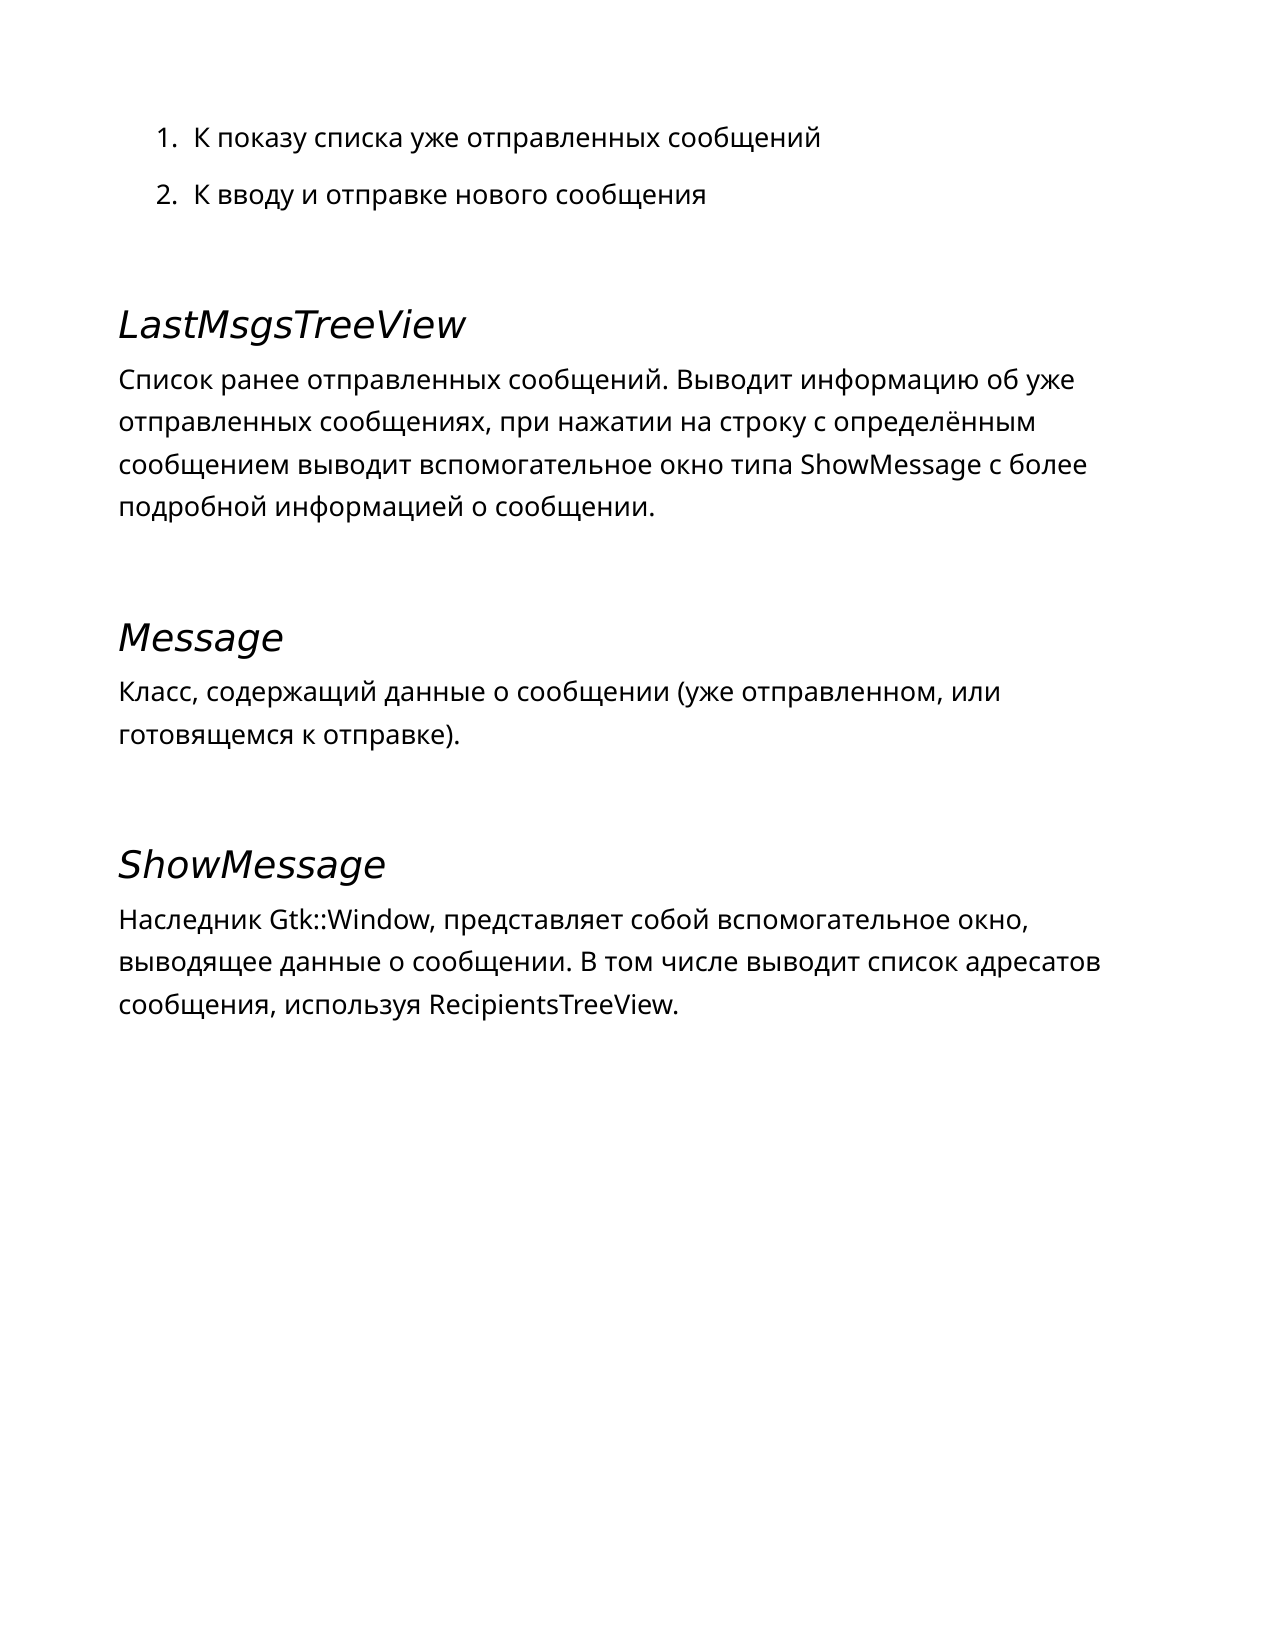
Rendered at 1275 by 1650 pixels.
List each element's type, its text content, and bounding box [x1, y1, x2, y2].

text Список ранее отправленных сообщений. Выводит информацию об уже отправленных сообщениях, при нажатии на строку с определённым сообщением выводит вспомогательное окно типа ShowMessage с более подробной информацией о сообщении. [118, 360, 1157, 524]
text Наследник Gtk::Window, представляет собой вспомогательное окно, выводящее данные о сообщении. В том числе выводит список адресатов сообщения, используя RecipientsTreeView. [118, 900, 1157, 1022]
text Класс, содержащий данные о сообщении (уже отправленном, или готовящемся к отправке). [118, 673, 1157, 752]
list К вводу и отправке нового сообщения [156, 175, 1157, 212]
list К показу списка уже отправленных сообщений [156, 118, 1157, 155]
subtitle ShowMessage [118, 844, 1157, 888]
subtitle Message [118, 616, 1157, 660]
subtitle LastMsgsTreeView [118, 304, 1157, 348]
